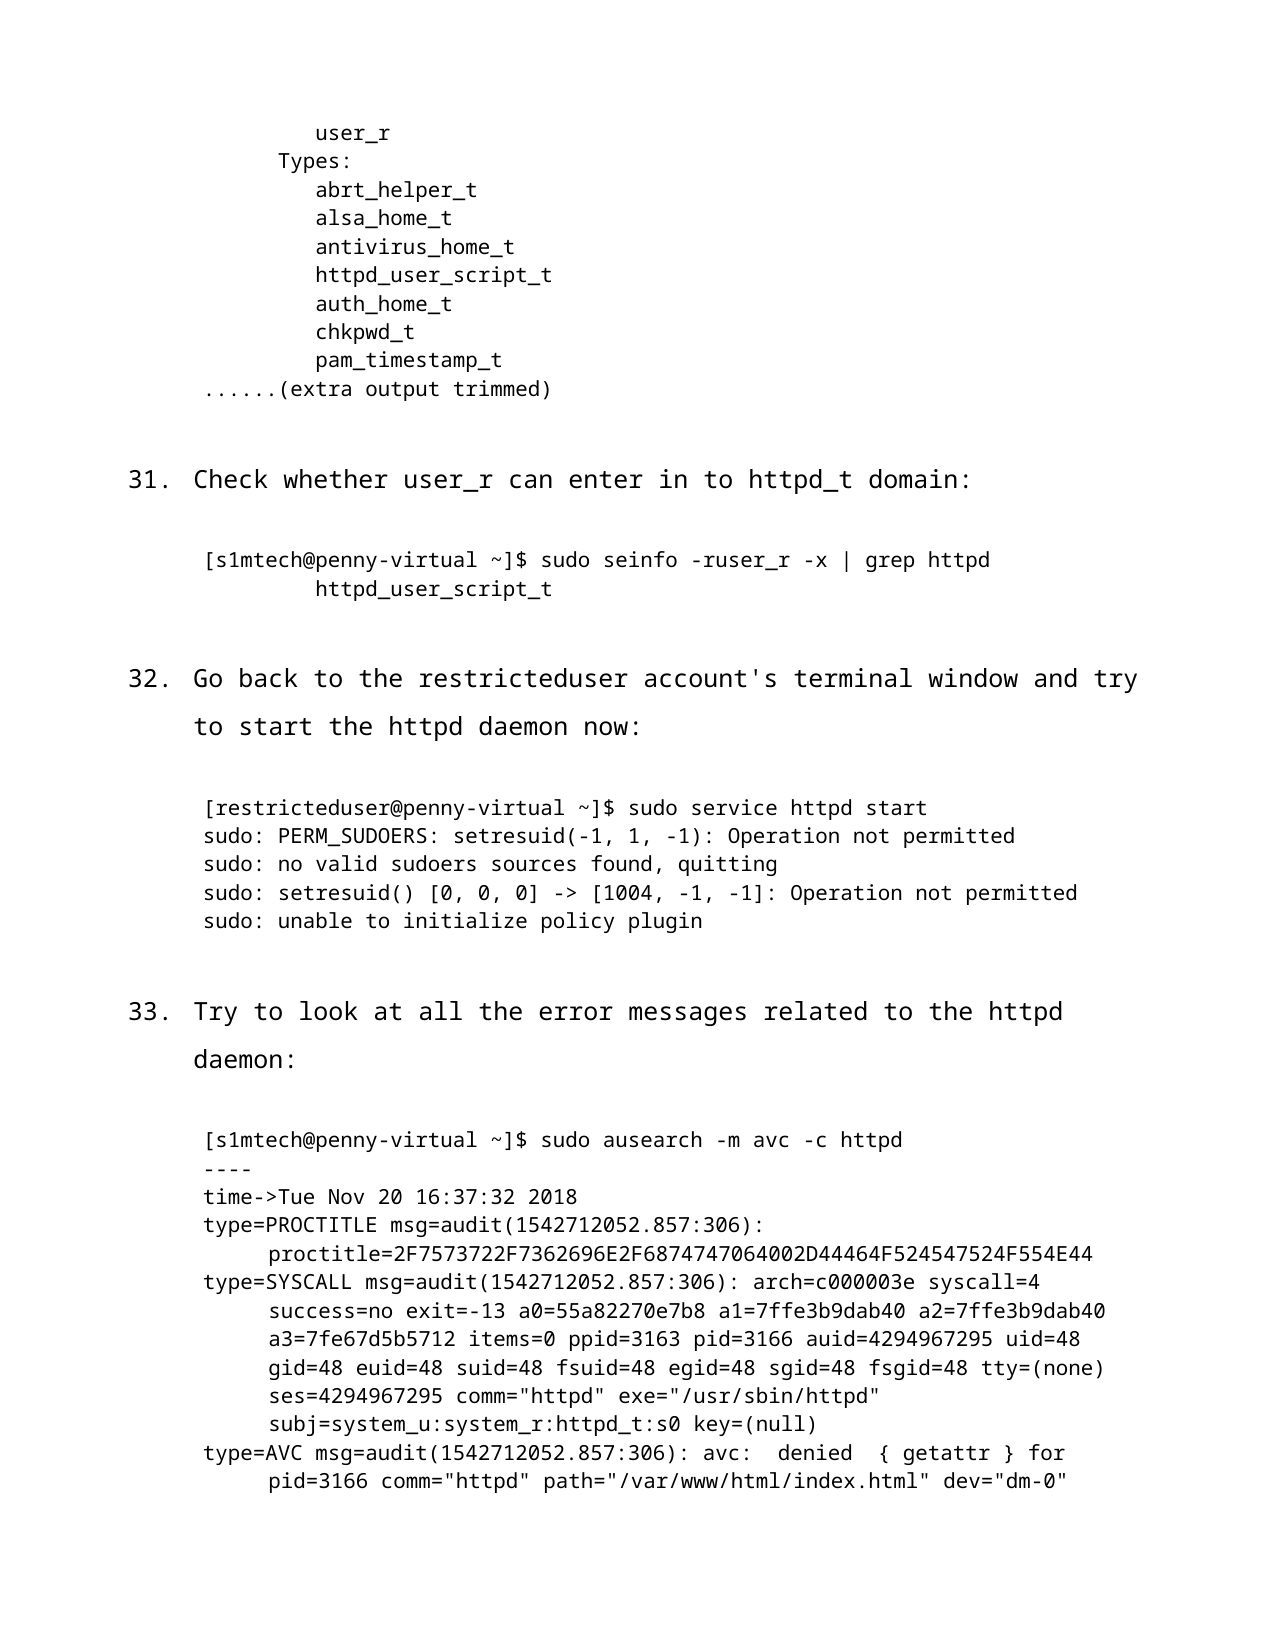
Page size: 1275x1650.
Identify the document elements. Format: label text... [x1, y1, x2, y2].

text time->Tue Nov 20 16:37:32 2018 [203, 1182, 1157, 1211]
text abrt_helper_t [203, 175, 1157, 203]
text user_r [203, 118, 1157, 147]
text [s1mtech@penny-virtual ~]$ sudo ausearch -m avc -c httpd [203, 1125, 1157, 1154]
text ......(extra output trimmed) [203, 374, 1157, 402]
text type=SYSCALL msg=audit(1542712052.857:306): arch=c000003e syscall=4 success=no exit=-13 a0=55a82270e7b8 a1=7ffe3b9dab40 a2=7ffe3b9dab40 a3=7fe67d5b5712 items=0 ppid=3163 pid=3166 auid=4294967295 uid=48 gid=48 euid=48 suid=48 fsuid=48 egid=48 sgid=48 fsgid=48 tty=(none) ses=4294967295 comm="httpd" exe="/usr/sbin/httpd" subj=system_u:system_r:httpd_t:s0 key=(null) [203, 1267, 1157, 1438]
list Go back to the restricteduser account's terminal window and try to start the httpd daemon now: [128, 650, 1157, 745]
text alsa_home_t [203, 203, 1157, 232]
text ---- [203, 1154, 1157, 1182]
text [s1mtech@penny-virtual ~]$ sudo seinfo -ruser_r -x | grep httpd [203, 545, 1157, 574]
text antivirus_home_t [203, 232, 1157, 260]
text type=PROCTITLE msg=audit(1542712052.857:306): proctitle=2F7573722F7362696E2F6874747064002D44464F524547524F554E44 [203, 1211, 1157, 1267]
text pam_timestamp_t [203, 346, 1157, 374]
text sudo: no valid sudoers sources found, quitting [203, 849, 1157, 878]
text httpd_user_script_t [203, 574, 1157, 602]
text sudo: unable to initialize policy plugin [203, 906, 1157, 935]
text [restricteduser@penny-virtual ~]$ sudo service httpd start [203, 793, 1157, 821]
text chkpwd_t [203, 317, 1157, 346]
text auth_home_t [203, 289, 1157, 317]
text type=AVC msg=audit(1542712052.857:306): avc: denied { getattr } for pid=3166 comm="httpd" path="/var/www/html/index.html" dev="dm-0" [203, 1438, 1157, 1495]
text sudo: setresuid() [0, 0, 0] -> [1004, -1, -1]: Operation not permitted [203, 878, 1157, 906]
list Try to look at all the error messages related to the httpd daemon: [128, 982, 1157, 1078]
text Types: [203, 147, 1157, 175]
list Check whether user_r can enter in to httpd_t domain: [128, 450, 1157, 498]
text httpd_user_script_t [203, 260, 1157, 289]
text sudo: PERM_SUDOERS: setresuid(-1, 1, -1): Operation not permitted [203, 821, 1157, 849]
